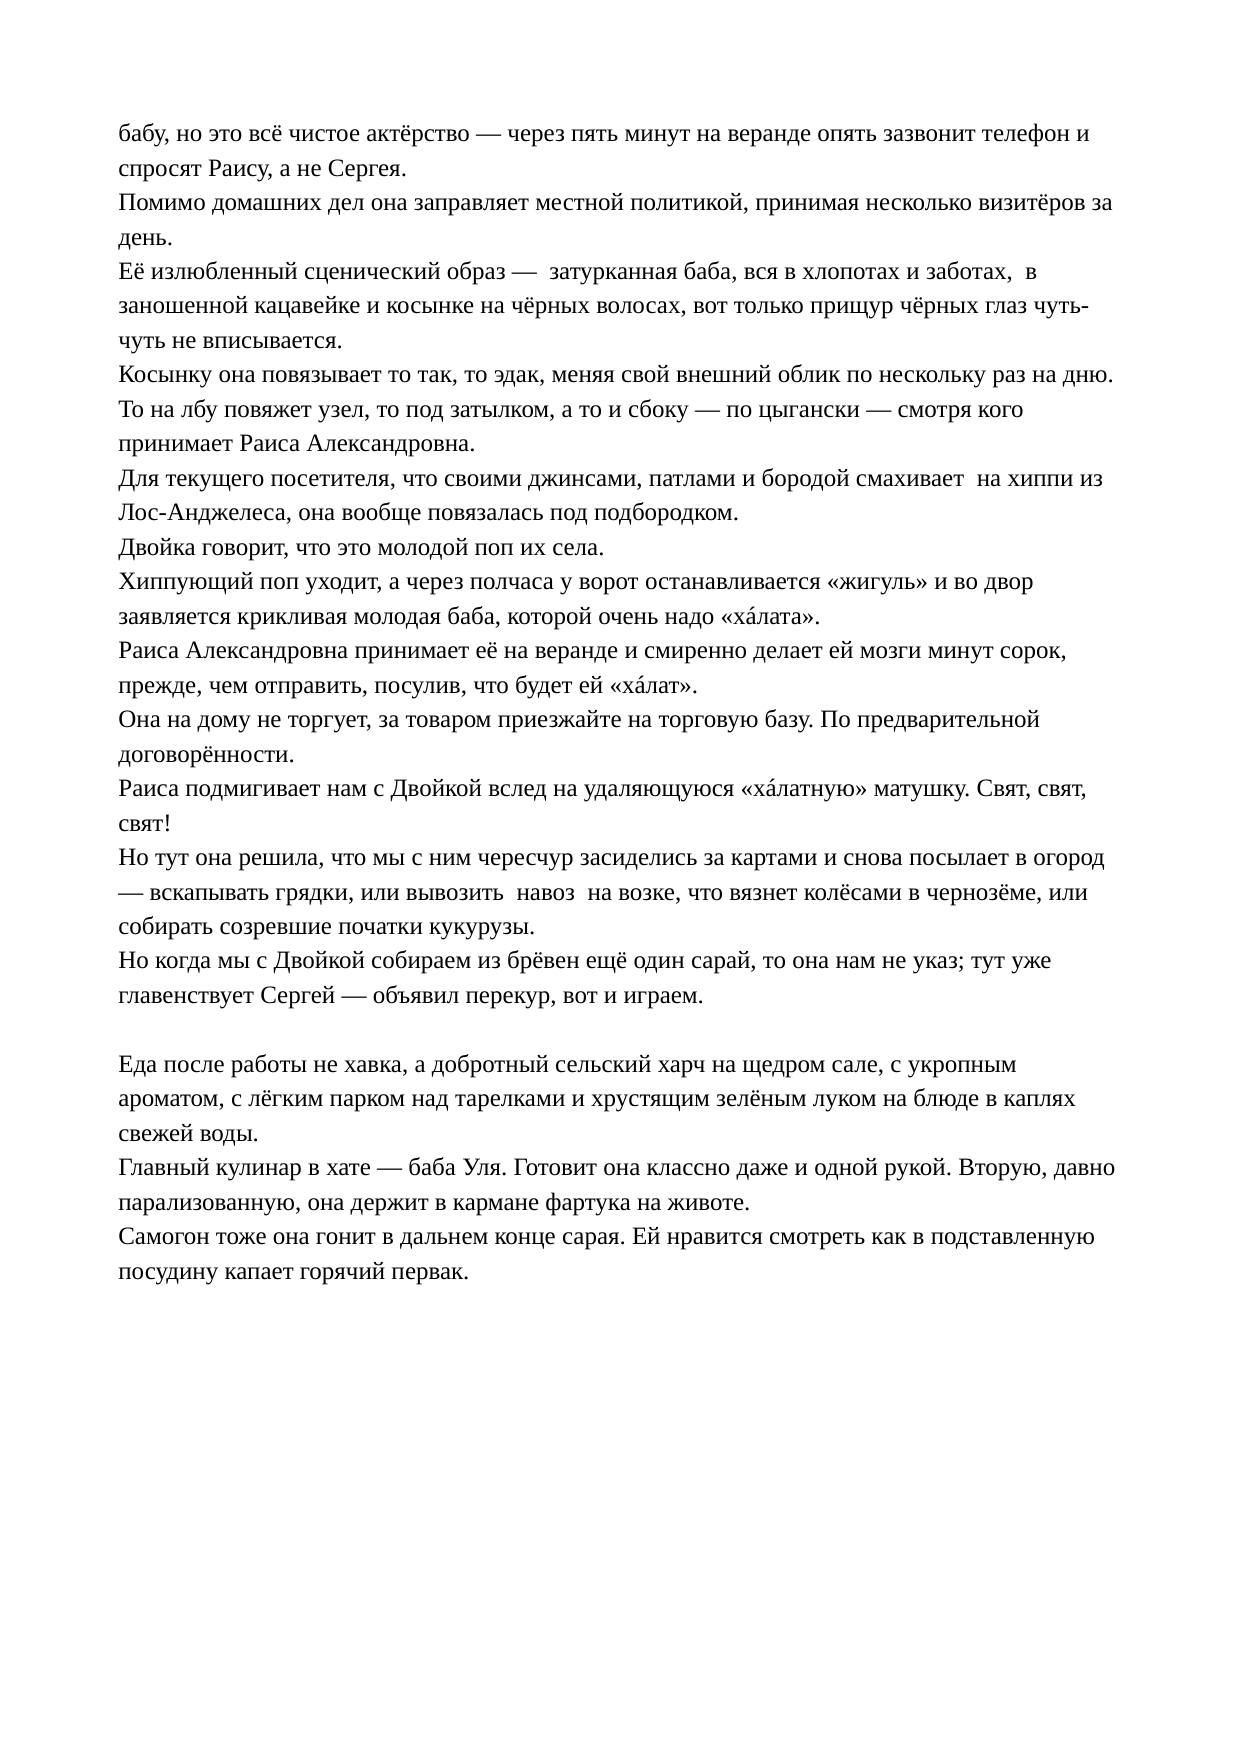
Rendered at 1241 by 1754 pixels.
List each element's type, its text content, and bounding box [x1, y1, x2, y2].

text Хиппующий поп уходит, а через полчаса у ворот останавливается «жигуль» и во двор заявляется крикливая молодая баба, которой очень надо «хáлата». [118, 566, 1122, 629]
text Двойка говорит, что это молодой поп их села. [118, 532, 1122, 561]
text Она на дому не торгует, за товаром приезжайте на торговую базу. По предварительной договорённости. [118, 704, 1122, 767]
text Главный кулинар в хате — баба Уля. Готовит она классно даже и одной рукой. Вторую, давно парализованную, она держит в кармане фартука на животе. [118, 1152, 1122, 1216]
text Её излюбленный сценический образ — затурканная баба, вся в хлопотах и заботах, в заношенной кацавейке и косынке на чёрных волосах, вот только прищур чёрных глаз чуть-чуть не вписывается. [118, 256, 1122, 354]
text Но тут она решила, что мы с ним чересчур засиделись за картами и снова посылает в огород — вскапывать грядки, или вывозить навоз на возке, что вязнет колёсами в чернозёме, или собирать созревшие початки кукурузы. [118, 842, 1122, 940]
text Помимо домашних дел она заправляет местной политикой, принимая несколько визитёров за день. [118, 187, 1122, 250]
text Еда после работы не хавка, а добротный сельский харч на щедром сале, с укропным ароматом, с лёгким парком над тарелками и хрустящим зелёным луком на блюде в каплях свежей воды. [118, 1049, 1122, 1147]
text Косынку она повязывает то так, то эдак, меняя свой внешний облик по нескольку раз на дню. То на лбу повяжет узел, то под затылком, а то и сбоку — по цыгански — смотря кого принимает Раиса Александровна. [118, 359, 1122, 457]
text Но когда мы с Двойкой собираем из брёвен ещё один сарай, то она нам не указ; тут уже главенствует Сергей — объявил перекур, вот и играем. [118, 946, 1122, 1009]
text Раиса подмигивает нам с Двойкой вслед на удаляющуюся «хáлатную» матушку. Свят, свят, свят! [118, 773, 1122, 836]
text Самогон тоже она гонит в дальнем конце сарая. Ей нравится смотреть как в подставленную посудину капает горячий первак. [118, 1221, 1122, 1285]
text Раиса Александровна принимает её на веранде и смиренно делает ей мозги минут сорок, прежде, чем отправить, посулив, что будет ей «хáлат». [118, 635, 1122, 698]
text бабу, но это всё чистое актёрство — через пять минут на веранде опять зазвонит телефон и спросят Раису, а не Сергея. [118, 118, 1122, 181]
text Для текущего посетителя, что своими джинсами, патлами и бородой смахивает на хиппи из Лос-Анджелеса, она вообще повязалась под подбородком. [118, 463, 1122, 526]
